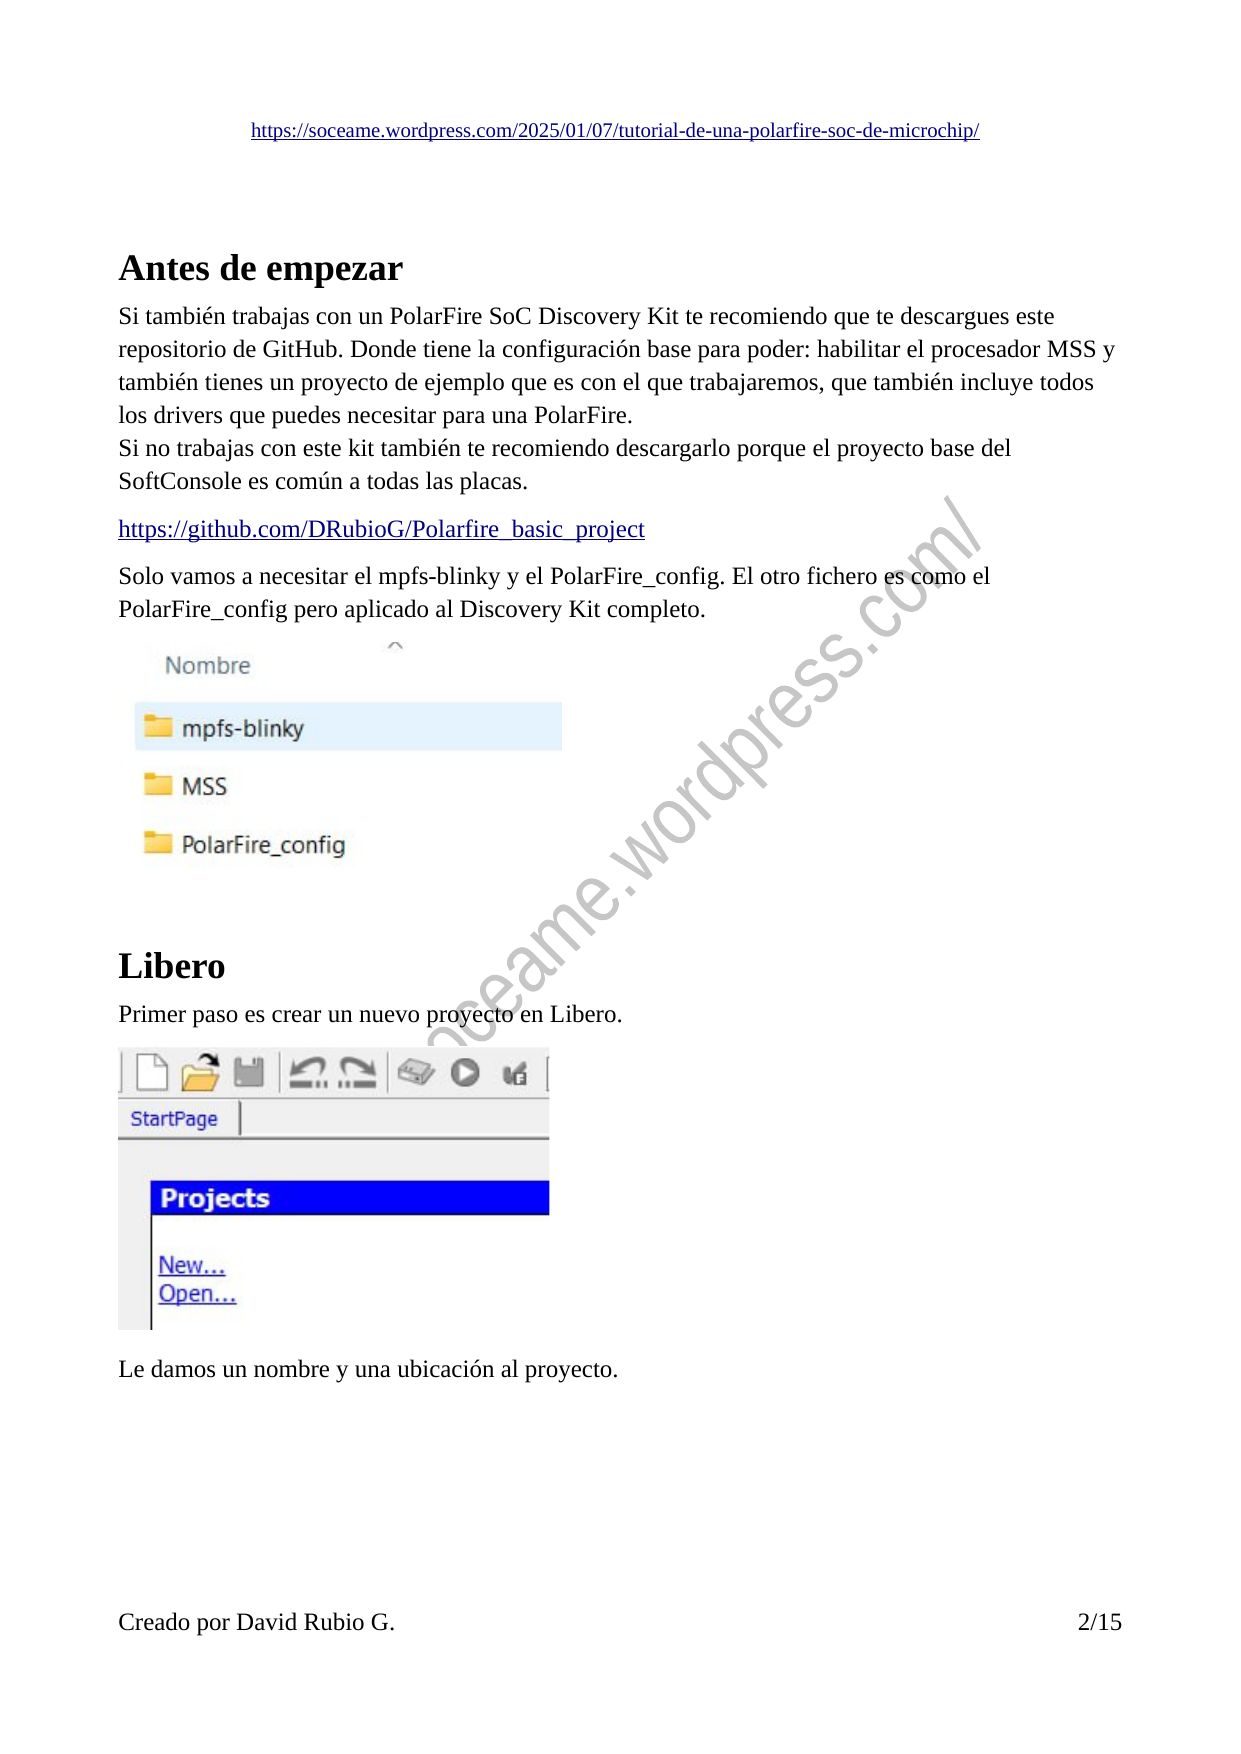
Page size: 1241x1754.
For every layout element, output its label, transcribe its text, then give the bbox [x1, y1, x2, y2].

text Primer paso es crear un nuevo proyecto en Libero. [118, 999, 490, 1028]
picture [118, 642, 562, 899]
text Solo vamos a necesitar el mpfs-blinky y el PolarFire_config. El otro fichero es como el PolarFire_config pero aplicado al Discovery Kit completo. [118, 561, 1122, 623]
text Le damos un nombre y una ubicación al proyecto. [118, 1354, 1122, 1382]
subtitle Antes de empezar [118, 246, 1122, 289]
text Primer paso es crear un nuevo proyecto en Libero. [486, 999, 1122, 1028]
subtitle Libero [118, 943, 1122, 987]
text Si también trabajas con un PolarFire SoC Discovery Kit te recomiendo que te descargues este repositorio de GitHub. Donde tiene la configuración base para poder: habilitar el procesador MSS y también tienes un proyecto de ejemplo que es con el que trabajaremos, que también incluye todos los drivers que puedes necesitar para una PolarFire. Si no trabajas con este kit también te recomiendo descargarlo porque el proyecto base del SoftConsole es común a todas las placas. [118, 301, 1122, 495]
text https://github.com/DRubioG/Polarfire_basic_project [118, 514, 970, 543]
text [961, 514, 1122, 543]
picture [118, 1046, 550, 1330]
